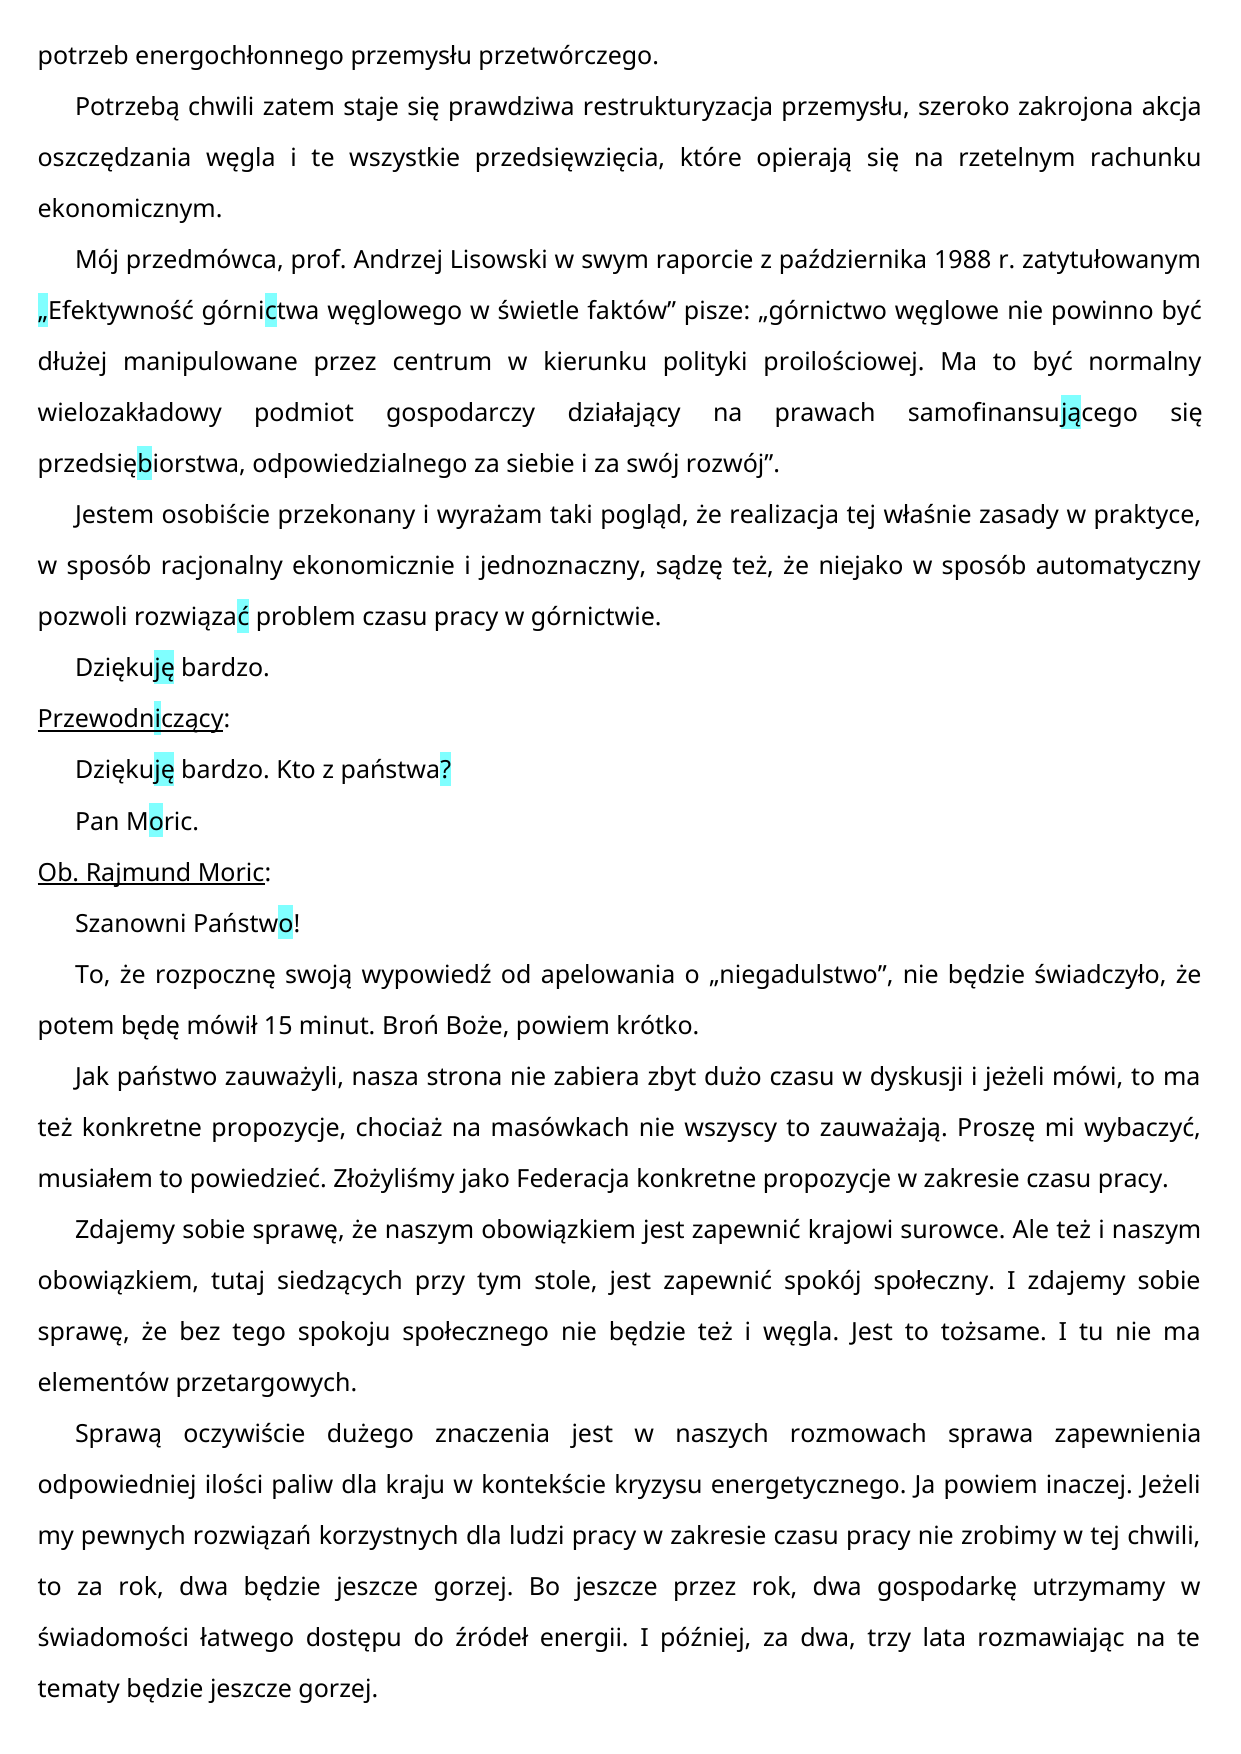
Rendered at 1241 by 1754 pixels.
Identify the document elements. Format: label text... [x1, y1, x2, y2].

text Przewodniczący: [37, 701, 1203, 735]
text Pan Moric. [37, 803, 1203, 837]
text Jak państwo zauważyli, nasza strona nie zabiera zbyt dużo czasu w dyskusji i jeżeli mówi, to ma też konkretne propozycje, chociaż na masówkach nie wszyscy to zauważają. Proszę mi wybaczyć, musiałem to powiedzieć. Złożyliśmy jako Federacja konkretne propozycje w zakresie czasu pracy. [37, 1058, 1203, 1194]
text Dziękuję bardzo. [37, 650, 1203, 684]
text To, że rozpocznę swoją wypowiedź od apelowania o „niegadulstwo”, nie będzie świadczyło, że potem będę mówił 15 minut. Broń Boże, powiem krótko. [37, 956, 1203, 1041]
text Sprawą oczywiście dużego znaczenia jest w naszych rozmowach sprawa zapewnienia odpowiedniej ilości paliw dla kraju w kontekście kryzysu energetycznego. Ja powiem inaczej. Jeżeli my pewnych rozwiązań korzystnych dla ludzi pracy w zakresie czasu pracy nie zrobimy w tej chwili, to za rok, dwa będzie jeszcze gorzej. Bo jeszcze przez rok, dwa gospodarkę utrzymamy w świadomości łatwego dostępu do źródeł energii. I później, za dwa, trzy lata rozmawiając na te tematy będzie jeszcze gorzej. [37, 1416, 1203, 1705]
text Mój przedmówca, prof. Andrzej Lisowski w swym raporcie z października 1988 r. zatytułowanym „Efektywność górnictwa węglowego w świetle faktów” pisze: „górnictwo węglowe nie powinno być dłużej manipulowane przez centrum w kierunku polityki proilościowej. Ma to być normalny wielozakładowy podmiot gospodarczy działający na prawach samofinansującego się przedsiębiorstwa, odpowiedzialnego za siebie i za swój rozwój”. [37, 242, 1203, 480]
text Ob. Rajmund Moric: [37, 854, 1203, 888]
text Zdajemy sobie sprawę, że naszym obowiązkiem jest zapewnić krajowi surowce. Ale też i naszym obowiązkiem, tutaj siedzących przy tym stole, jest zapewnić spokój społeczny. I zdajemy sobie sprawę, że bez tego spokoju społecznego nie będzie też i węgla. Jest to tożsame. I tu nie ma elementów przetargowych. [37, 1211, 1203, 1399]
text Jestem osobiście przekonany i wyrażam taki pogląd, że realizacja tej właśnie zasady w praktyce, w sposób racjonalny ekonomicznie i jednoznaczny, sądzę też, że niejako w sposób automatyczny pozwoli rozwiązać problem czasu pracy w górnictwie. [37, 497, 1203, 633]
text Potrzebą chwili zatem staje się prawdziwa restrukturyzacja przemysłu, szeroko zakrojona akcja oszczędzania węgla i te wszystkie przedsięwzięcia, które opierają się na rzetelnym rachunku ekonomicznym. [37, 88, 1203, 225]
text Dziękuję bardzo. Kto z państwa? [37, 752, 1203, 786]
text Szanowni Państwo! [37, 905, 1203, 939]
text potrzeb energochłonnego przemysłu przetwórczego. [37, 37, 1203, 72]
